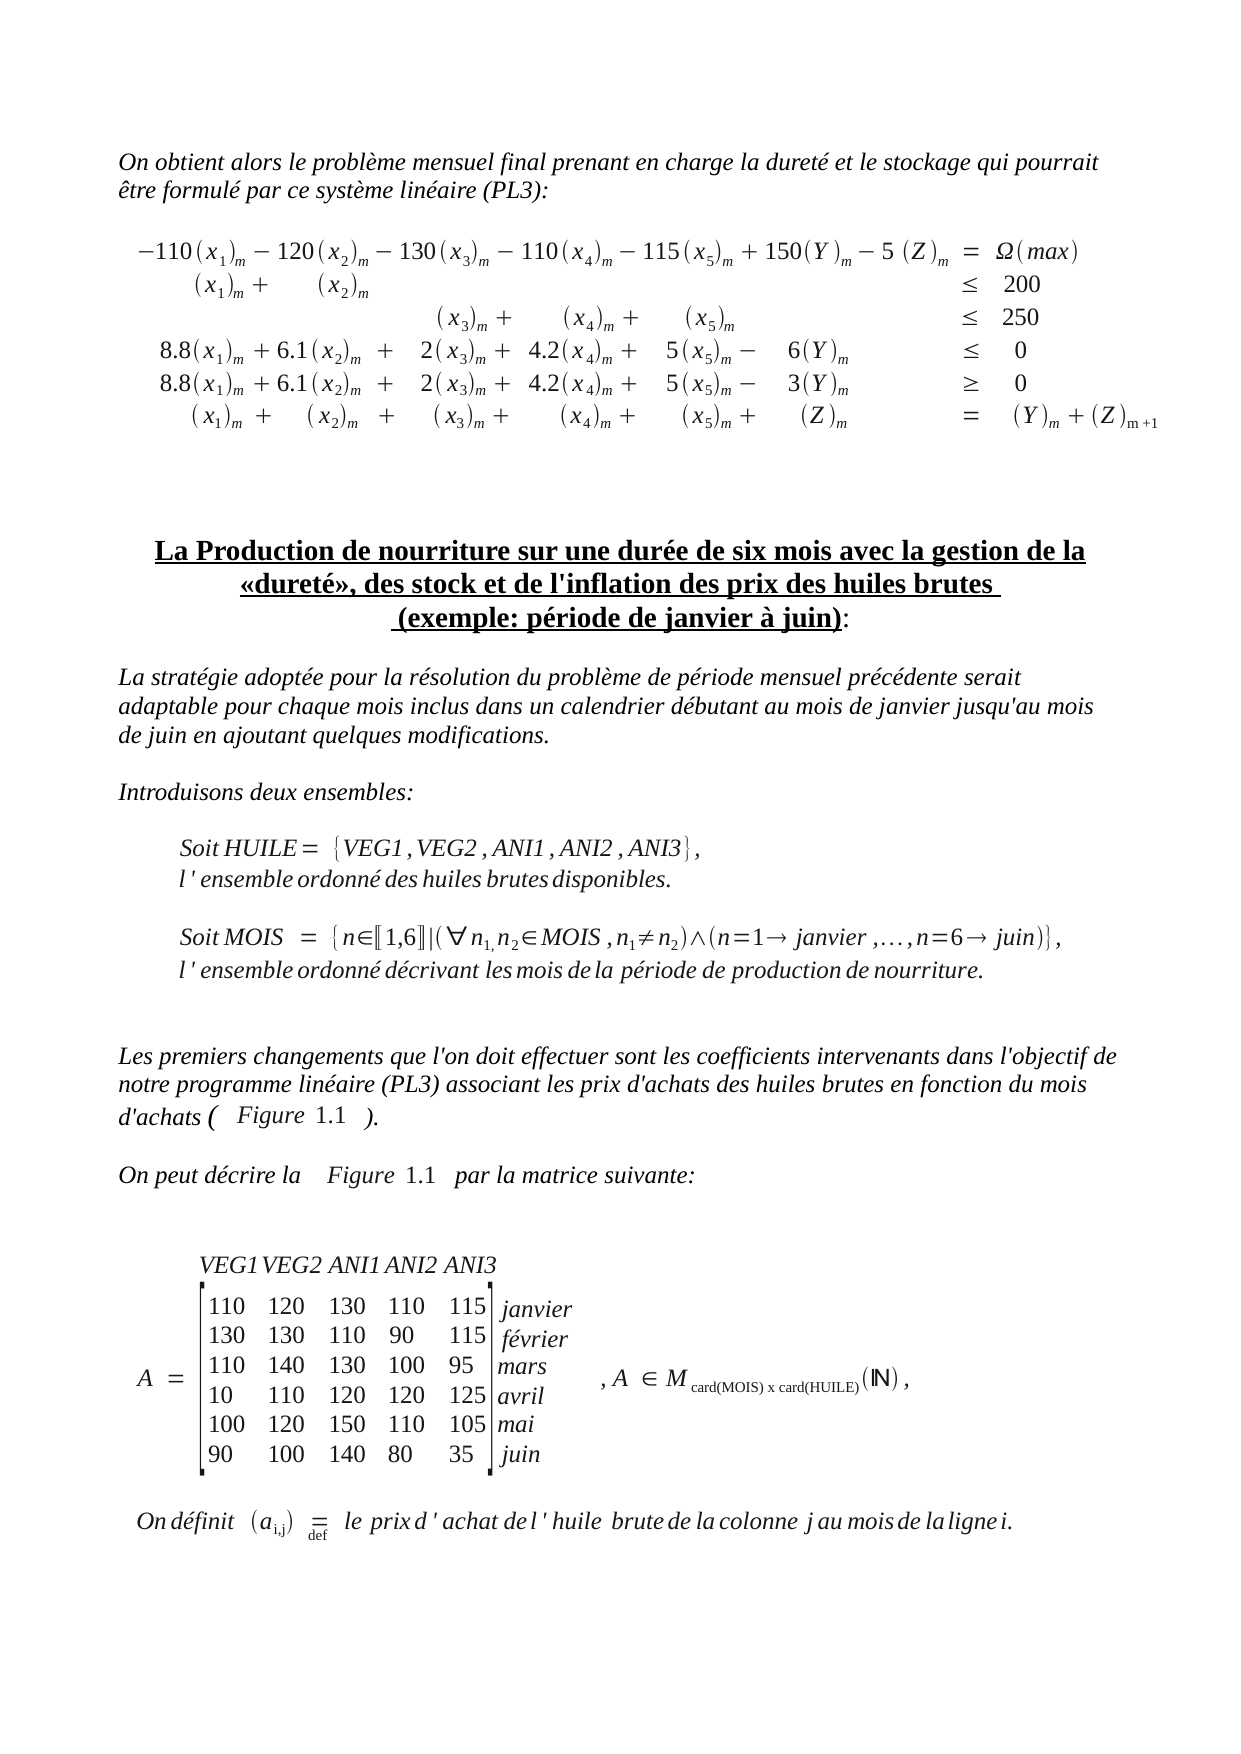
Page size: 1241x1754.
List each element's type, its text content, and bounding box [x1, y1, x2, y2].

text Les premiers changements que l'on doit effectuer sont les coefficients intervenants dans l'objectif de notre programme linéaire (PL3) associant les prix d'achats des huiles brutes en fonction du mois d'achats (). [118, 1012, 1122, 1132]
text On peut décrire la par la matrice suivante: [118, 1132, 1122, 1252]
text La Production de nourriture sur une durée de six mois avec la gestion de la «dureté», des stock et de l'inflation des prix des huiles brutes (exemple: période de janvier à juin): [118, 432, 1122, 633]
text Introduisons deux ensembles: [118, 748, 1122, 806]
text La stratégie adoptée pour la résolution du problème de période mensuel précédente serait adaptable pour chaque mois inclus dans un calendrier débutant au mois de janvier jusqu'au mois de juin en ajoutant quelques modifications. [118, 662, 1122, 748]
text [118, 1543, 1122, 1629]
text On obtient alors le problème mensuel final prenant en charge la dureté et le stockage qui pourrait être formulé par ce système linéaire (PL3): [118, 118, 1122, 432]
